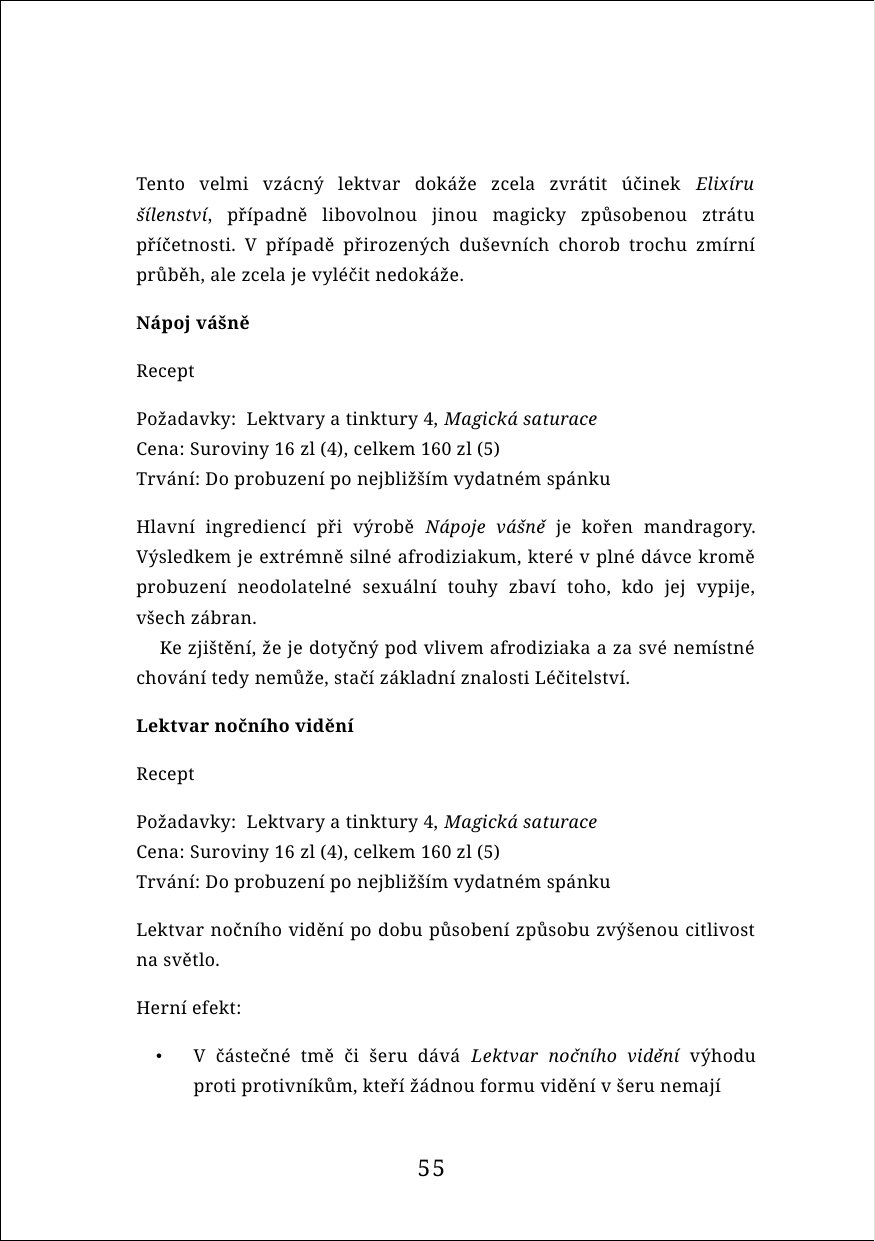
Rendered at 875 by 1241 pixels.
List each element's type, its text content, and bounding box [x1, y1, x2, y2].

list V částečné tmě či šeru dává Lektvar nočního vidění výhodu proti protivníkům, kteří žádnou formu vidění v šeru nemají [156, 1044, 756, 1098]
text Požadavky: Lektvary a tinktury 4, Magická saturace Cena: Suroviny 16 zl (4), celkem 160 zl (5) Trvání: Do probuzení po nejbližším vydatném spánku [136, 406, 756, 491]
text Hlavní ingrediencí při výrobě Nápoje vášně je kořen mandragory. Výsledkem je extrémně silné afrodiziakum, které v plné dávce kromě probuzení neodolatelné sexuální touhy zbaví toho, kdo jej vypije, všech zábran. Ke zjištění, že je dotyčný pod vlivem afrodiziaka a za své nemístné chování tedy nemůže, stačí základní znalosti Léčitelství. [136, 514, 756, 690]
text Nápoj vášně [136, 310, 756, 334]
text Herní efekt: [136, 996, 756, 1020]
text Tento velmi vzácný lektvar dokáže zcela zvrátit účinek Elixíru šílenství, případně libovolnou jinou magicky způsobenou ztrátu příčetnosti. V případě přirozených duševních chorob trochu zmírní průběh, ale zcela je vyléčit nedokáže. [136, 172, 756, 287]
text Lektvar nočního vidění [136, 713, 756, 738]
text Lektvar nočního vidění po dobu působení způsobu zvýšenou citlivost na světlo. [136, 918, 756, 972]
text Požadavky: Lektvary a tinktury 4, Magická saturace Cena: Suroviny 16 zl (4), celkem 160 zl (5) Trvání: Do probuzení po nejbližším vydatném spánku [136, 809, 756, 894]
text Recept [136, 358, 756, 382]
text Recept [136, 761, 756, 786]
